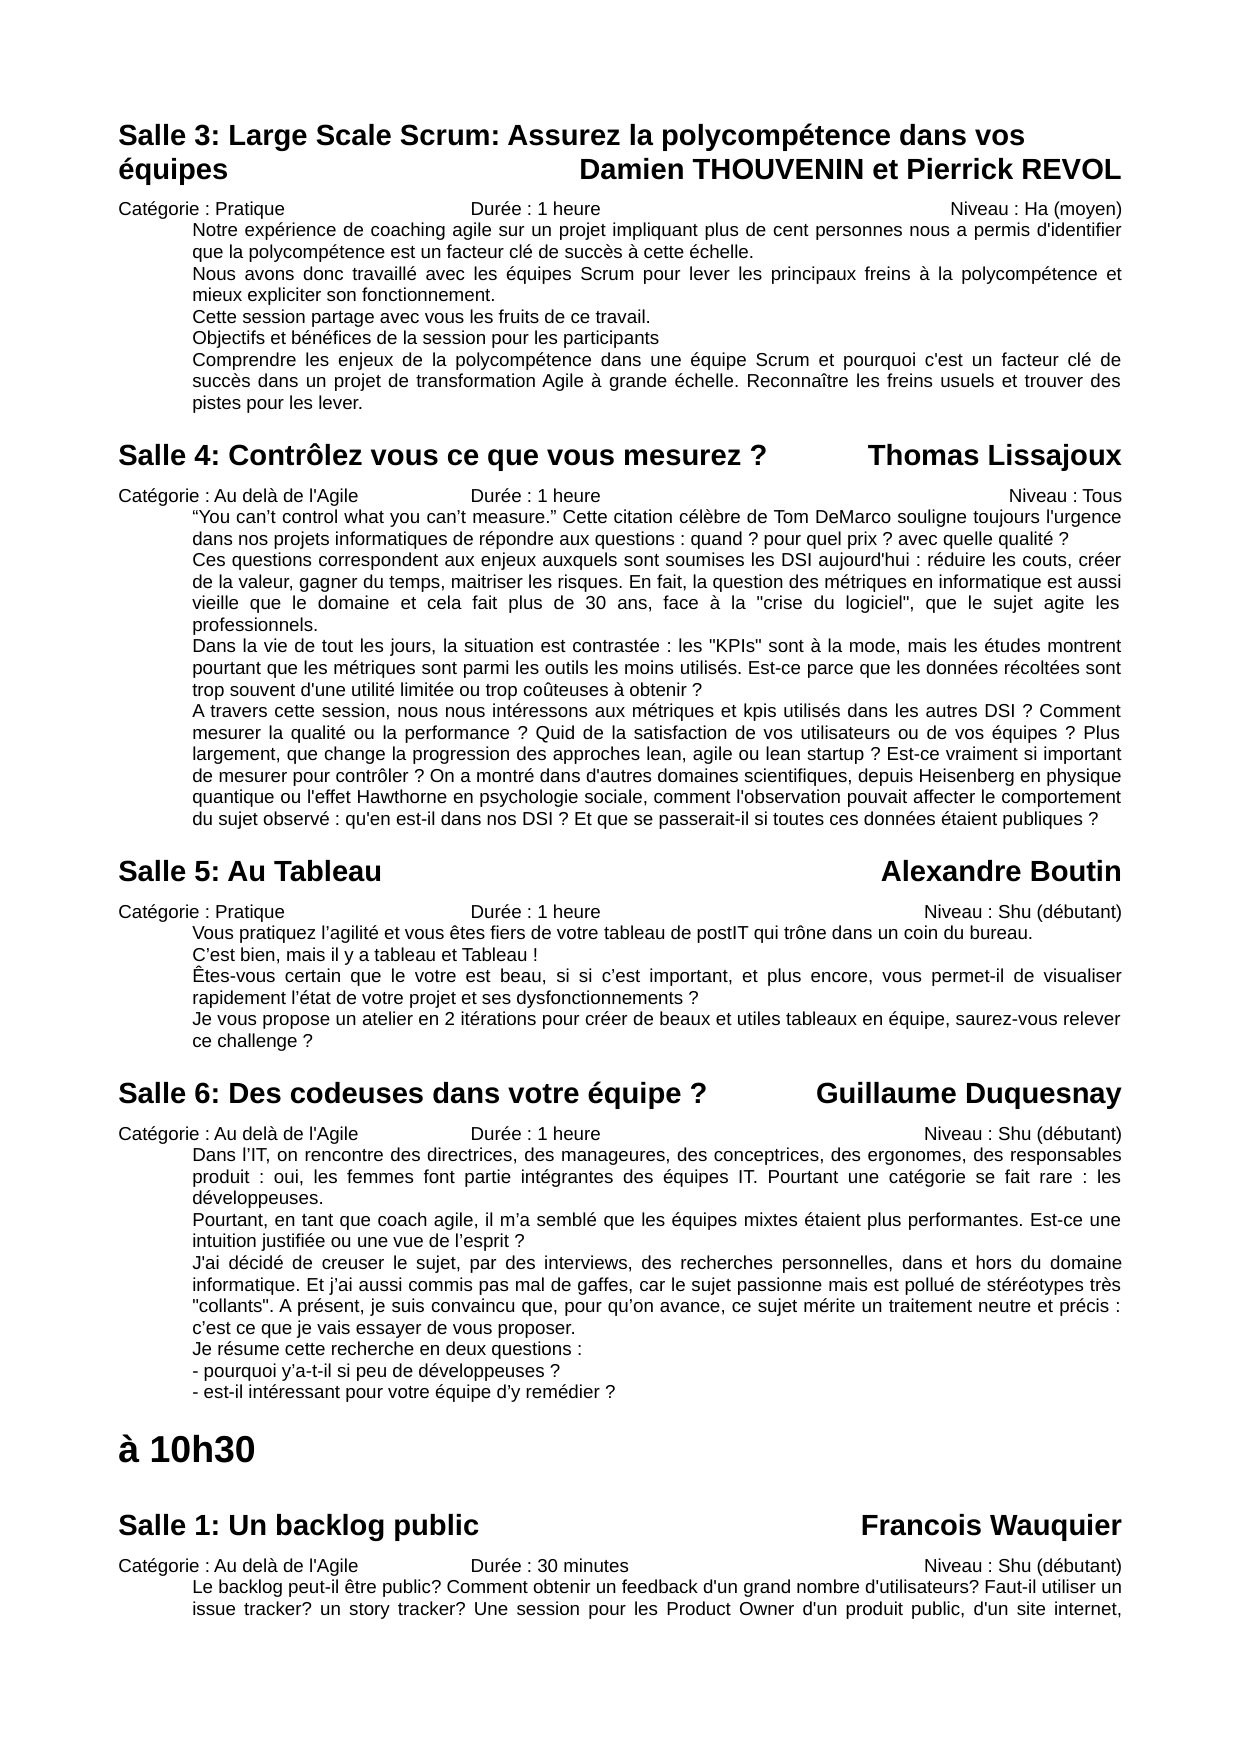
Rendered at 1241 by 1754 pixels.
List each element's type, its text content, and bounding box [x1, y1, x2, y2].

text - pourquoi y’a-t-il si peu de développeuses ? [192, 1359, 1122, 1381]
subtitle Salle 5: Au Tableau Alexandre Boutin [118, 854, 1122, 888]
text Pourtant, en tant que coach agile, il m’a semblé que les équipes mixtes étaient plus performantes. Est-ce une intuition justifiée ou une vue de l’esprit ? [192, 1209, 1122, 1252]
subtitle Salle 3: Large Scale Scrum: Assurez la polycompétence dans vos équipes Damien THOUVENIN et Pierrick REVOL [118, 118, 1122, 185]
text Notre expérience de coaching agile sur un projet impliquant plus de cent personnes nous a permis d'identifier que la polycompétence est un facteur clé de succès à cette échelle. [192, 219, 1122, 262]
text Nous avons donc travaillé avec les équipes Scrum pour lever les principaux freins à la polycompétence et mieux expliciter son fonctionnement. [192, 262, 1122, 306]
text Je résume cette recherche en deux questions : [192, 1338, 1122, 1359]
text Catégorie : Pratique Durée : 1 heure Niveau : Shu (débutant) [118, 900, 1122, 922]
text “You can’t control what you can’t measure.” Cette citation célèbre de Tom DeMarco souligne toujours l'urgence dans nos projets informatiques de répondre aux questions : quand ? pour quel prix ? avec quelle qualité ? [192, 506, 1122, 549]
text Catégorie : Au delà de l'Agile Durée : 30 minutes Niveau : Shu (débutant) [118, 1554, 1122, 1576]
text Objectifs et bénéfices de la session pour les participants [192, 327, 1122, 349]
text A travers cette session, nous nous intéressons aux métriques et kpis utilisés dans les autres DSI ? Comment mesurer la qualité ou la performance ? Quid de la satisfaction de vos utilisateurs ou de vos équipes ? Plus largement, que change la progression des approches lean, agile ou lean startup ? Est-ce vraiment si important de mesurer pour contrôler ? On a montré dans d'autres domaines scientifiques, depuis Heisenberg en physique quantique ou l'effet Hawthorne en psychologie sociale, comment l'observation pouvait affecter le comportement du sujet observé : qu'en est-il dans nos DSI ? Et que se passerait-il si toutes ces données étaient publiques ? [192, 700, 1122, 829]
text Ces questions correspondent aux enjeux auxquels sont soumises les DSI aujourd'hui : réduire les couts, créer de la valeur, gagner du temps, maitriser les risques. En fait, la question des métriques en informatique est aussi vieille que le domaine et cela fait plus de 30 ans, face à la "crise du logiciel", que le sujet agite les professionnels. [192, 549, 1122, 635]
text Catégorie : Au delà de l'Agile Durée : 1 heure Niveau : Tous [118, 484, 1122, 506]
text Le backlog peut-il être public? Comment obtenir un feedback d'un grand nombre d'utilisateurs? Faut-il utiliser un issue tracker? un story tracker? Une session pour les Product Owner d'un produit public, d'un site internet, [192, 1576, 1122, 1619]
text Dans l’IT, on rencontre des directrices, des manageures, des conceptrices, des ergonomes, des responsables produit : oui, les femmes font partie intégrantes des équipes IT. Pourtant une catégorie se fait rare : les développeuses. [192, 1144, 1122, 1209]
text Comprendre les enjeux de la polycompétence dans une équipe Scrum et pourquoi c'est un facteur clé de succès dans un projet de transformation Agile à grande échelle. Reconnaître les freins usuels et trouver des pistes pour les lever. [192, 349, 1122, 413]
subtitle Salle 4: Contrôlez vous ce que vous mesurez ? Thomas Lissajoux [118, 438, 1122, 472]
text Dans la vie de tout les jours, la situation est contrastée : les "KPIs" sont à la mode, mais les études montrent pourtant que les métriques sont parmi les outils les moins utilisés. Est-ce parce que les données récoltées sont trop souvent d'une utilité limitée ou trop coûteuses à obtenir ? [192, 635, 1122, 700]
text Je vous propose un atelier en 2 itérations pour créer de beaux et utiles tableaux en équipe, saurez-vous relever ce challenge ? [192, 1008, 1122, 1051]
text Catégorie : Au delà de l'Agile Durée : 1 heure Niveau : Shu (débutant) [118, 1122, 1122, 1144]
text Cette session partage avec vous les fruits de ce travail. [192, 306, 1122, 327]
text C’est bien, mais il y a tableau et Tableau ! [192, 943, 1122, 965]
text Vous pratiquez l’agilité et vous êtes fiers de votre tableau de postIT qui trône dans un coin du bureau. [192, 922, 1122, 943]
text J'ai décidé de creuser le sujet, par des interviews, des recherches personnelles, dans et hors du domaine informatique. Et j’ai aussi commis pas mal de gaffes, car le sujet passionne mais est pollué de stéréotypes très "collants". A présent, je suis convaincu que, pour qu’on avance, ce sujet mérite un traitement neutre et précis : c’est ce que je vais essayer de vous proposer. [192, 1252, 1122, 1338]
subtitle Salle 6: Des codeuses dans votre équipe ? Guillaume Duquesnay [118, 1076, 1122, 1110]
text - est-il intéressant pour votre équipe d’y remédier ? [192, 1381, 1122, 1403]
subtitle Salle 1: Un backlog public Francois Wauquier [118, 1508, 1122, 1542]
text Catégorie : Pratique Durée : 1 heure Niveau : Ha (moyen) [118, 198, 1122, 219]
text Êtes-vous certain que le votre est beau, si si c’est important, et plus encore, vous permet-il de visualiser rapidement l’état de votre projet et ses dysfonctionnements ? [192, 965, 1122, 1008]
subtitle à 10h30 [118, 1428, 1122, 1471]
